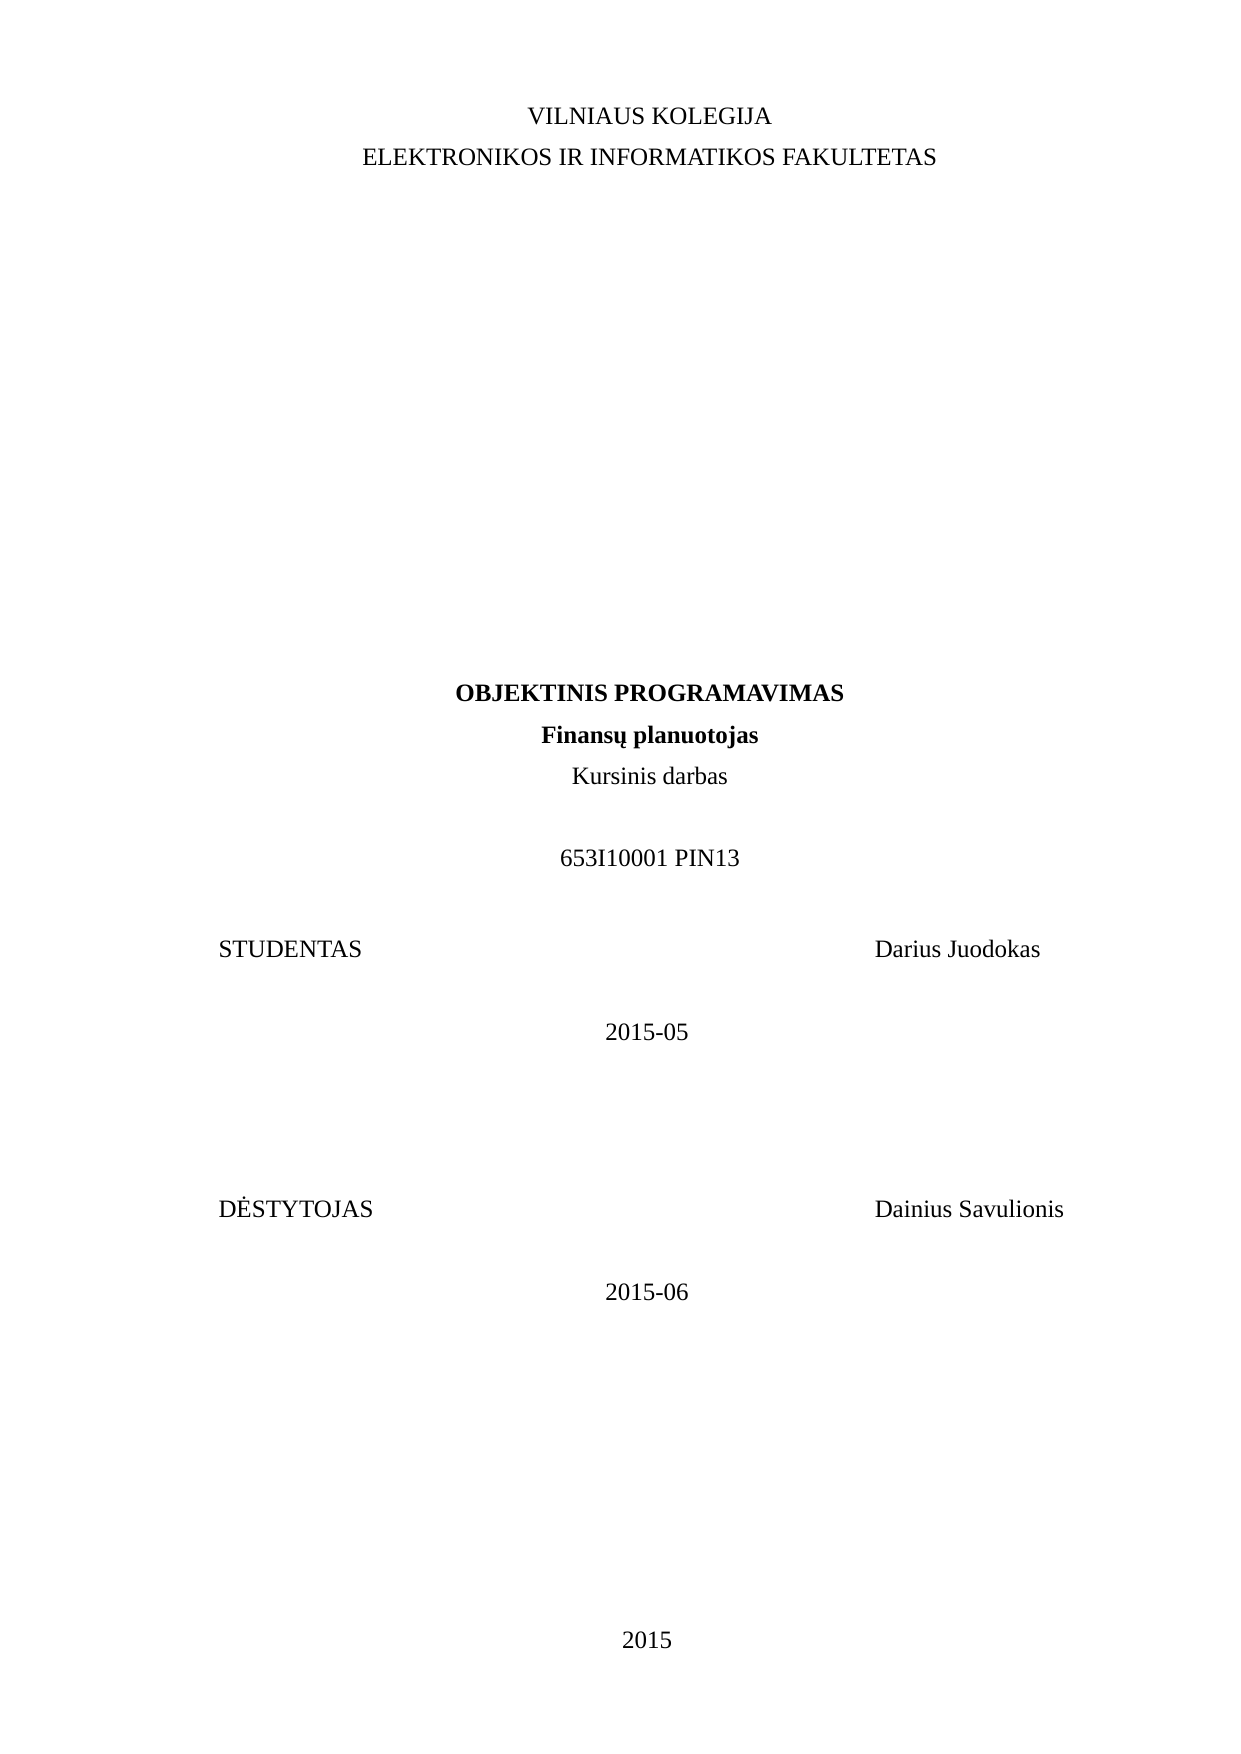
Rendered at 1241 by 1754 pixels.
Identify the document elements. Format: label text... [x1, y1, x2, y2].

table_cell [869, 1051, 1104, 1188]
table_cell Dainius Savulionis [869, 1188, 1104, 1272]
table_cell [213, 1392, 425, 1619]
table_cell [869, 1011, 1104, 1051]
table_cell 2015 [425, 1620, 869, 1660]
text ELEKTRONIKOS IR INFORMATIKOS FAKULTETAS [118, 142, 1181, 171]
table_header [425, 928, 869, 1011]
table_cell [213, 1051, 425, 1188]
table_cell [869, 1620, 1104, 1660]
table_cell [213, 1352, 425, 1392]
table_cell [425, 1352, 869, 1392]
table_cell [213, 1620, 425, 1660]
table_cell [213, 1011, 425, 1051]
table_cell [869, 1352, 1104, 1392]
table_cell [425, 1188, 869, 1272]
text VILNIAUS KOLEGIJA [118, 101, 1181, 130]
table_cell DĖSTYTOJAS [213, 1188, 425, 1272]
table_header STUDENTAS [213, 928, 425, 1011]
table_cell [869, 1312, 1104, 1352]
table_cell [869, 1272, 1104, 1312]
text OBJEKTINIS PROGRAMAVIMAS [118, 678, 1181, 707]
text Kursinis darbas [118, 761, 1181, 790]
table_cell [213, 1312, 425, 1352]
text Finansų planuotojas [118, 720, 1181, 748]
table_header Darius Juodokas [869, 928, 1104, 1011]
table_cell [425, 1312, 869, 1352]
table_cell [213, 1272, 425, 1312]
table_cell [869, 1392, 1104, 1619]
table_cell 2015-06 [425, 1272, 869, 1312]
table_cell [425, 1051, 869, 1188]
text 653I10001 PIN13 [118, 843, 1181, 872]
table_cell [425, 1392, 869, 1619]
table_cell 2015-05 [425, 1011, 869, 1051]
